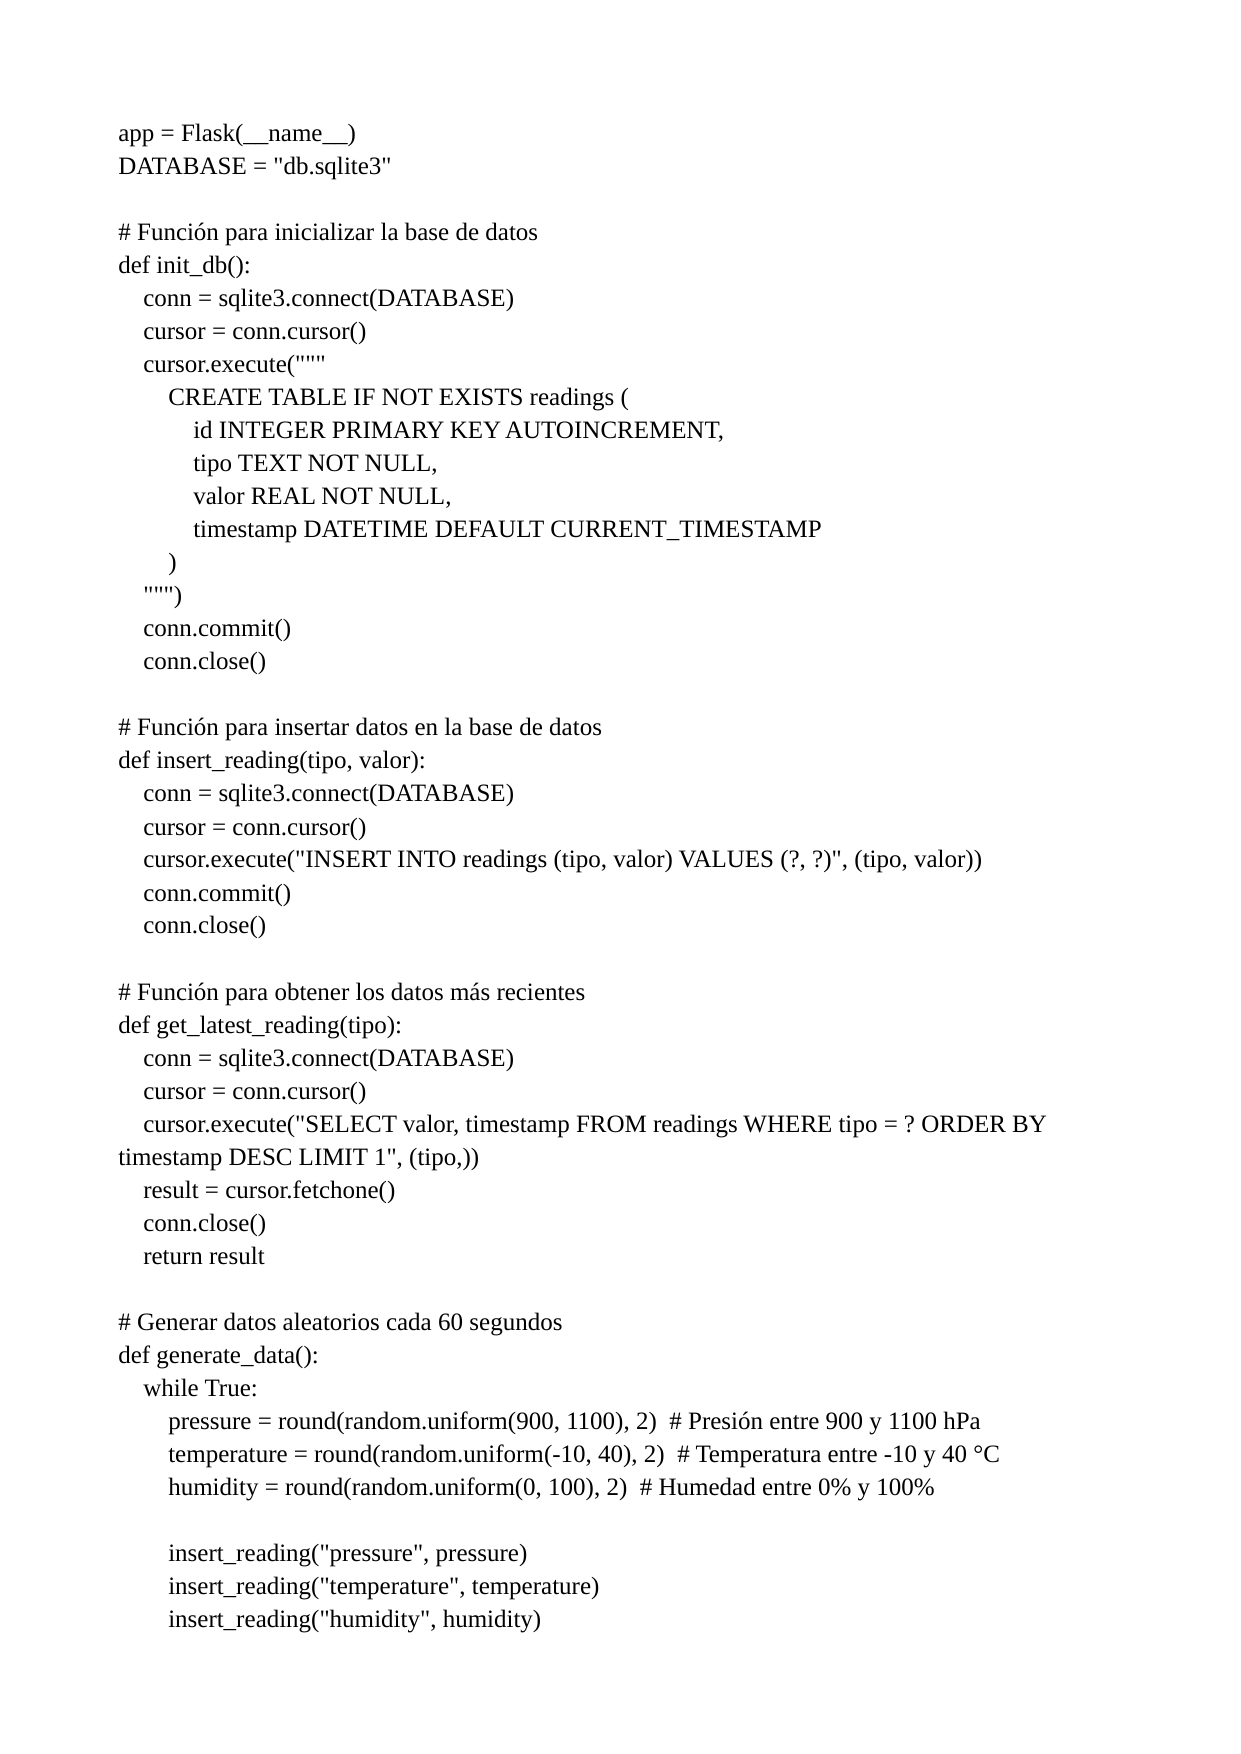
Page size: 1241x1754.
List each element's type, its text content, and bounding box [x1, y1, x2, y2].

text cursor.execute(""" [118, 349, 1122, 378]
text # Función para obtener los datos más recientes [118, 977, 1122, 1005]
text # Función para inicializar la base de datos [118, 217, 1122, 246]
text ) [118, 547, 1122, 576]
text cursor = conn.cursor() [118, 1076, 1122, 1104]
text # Función para insertar datos en la base de datos [118, 712, 1122, 741]
text cursor.execute("INSERT INTO readings (tipo, valor) VALUES (?, ?)", (tipo, valor)) [118, 844, 1122, 873]
text valor REAL NOT NULL, [118, 481, 1122, 510]
text def generate_data(): [118, 1340, 1122, 1369]
text return result [118, 1241, 1122, 1269]
text insert_reading("temperature", temperature) [118, 1571, 1122, 1600]
text cursor = conn.cursor() [118, 812, 1122, 840]
text def get_latest_reading(tipo): [118, 1010, 1122, 1038]
text result = cursor.fetchone() [118, 1175, 1122, 1203]
text conn.close() [118, 646, 1122, 675]
text conn.commit() [118, 878, 1122, 906]
text conn = sqlite3.connect(DATABASE) [118, 283, 1122, 312]
text conn = sqlite3.connect(DATABASE) [118, 1043, 1122, 1071]
text """) [118, 580, 1122, 609]
text id INTEGER PRIMARY KEY AUTOINCREMENT, [118, 415, 1122, 444]
text conn.close() [118, 911, 1122, 939]
text app = Flask(__name__) [118, 118, 1122, 147]
text # Generar datos aleatorios cada 60 segundos [118, 1307, 1122, 1336]
text cursor = conn.cursor() [118, 316, 1122, 345]
text timestamp DATETIME DEFAULT CURRENT_TIMESTAMP [118, 514, 1122, 543]
text conn.close() [118, 1208, 1122, 1237]
text humidity = round(random.uniform(0, 100), 2) # Humedad entre 0% y 100% [118, 1472, 1122, 1501]
text DATABASE = "db.sqlite3" [118, 151, 1122, 180]
text tipo TEXT NOT NULL, [118, 448, 1122, 477]
text insert_reading("humidity", humidity) [118, 1604, 1122, 1633]
text while True: [118, 1373, 1122, 1402]
text def insert_reading(tipo, valor): [118, 746, 1122, 774]
text insert_reading("pressure", pressure) [118, 1538, 1122, 1567]
text conn = sqlite3.connect(DATABASE) [118, 778, 1122, 807]
text cursor.execute("SELECT valor, timestamp FROM readings WHERE tipo = ? ORDER BY timestamp DESC LIMIT 1", (tipo,)) [118, 1109, 1122, 1171]
text CREATE TABLE IF NOT EXISTS readings ( [118, 382, 1122, 411]
text def init_db(): [118, 250, 1122, 279]
text pressure = round(random.uniform(900, 1100), 2) # Presión entre 900 y 1100 hPa [118, 1406, 1122, 1435]
text temperature = round(random.uniform(-10, 40), 2) # Temperatura entre -10 y 40 °C [118, 1439, 1122, 1468]
text conn.commit() [118, 613, 1122, 642]
